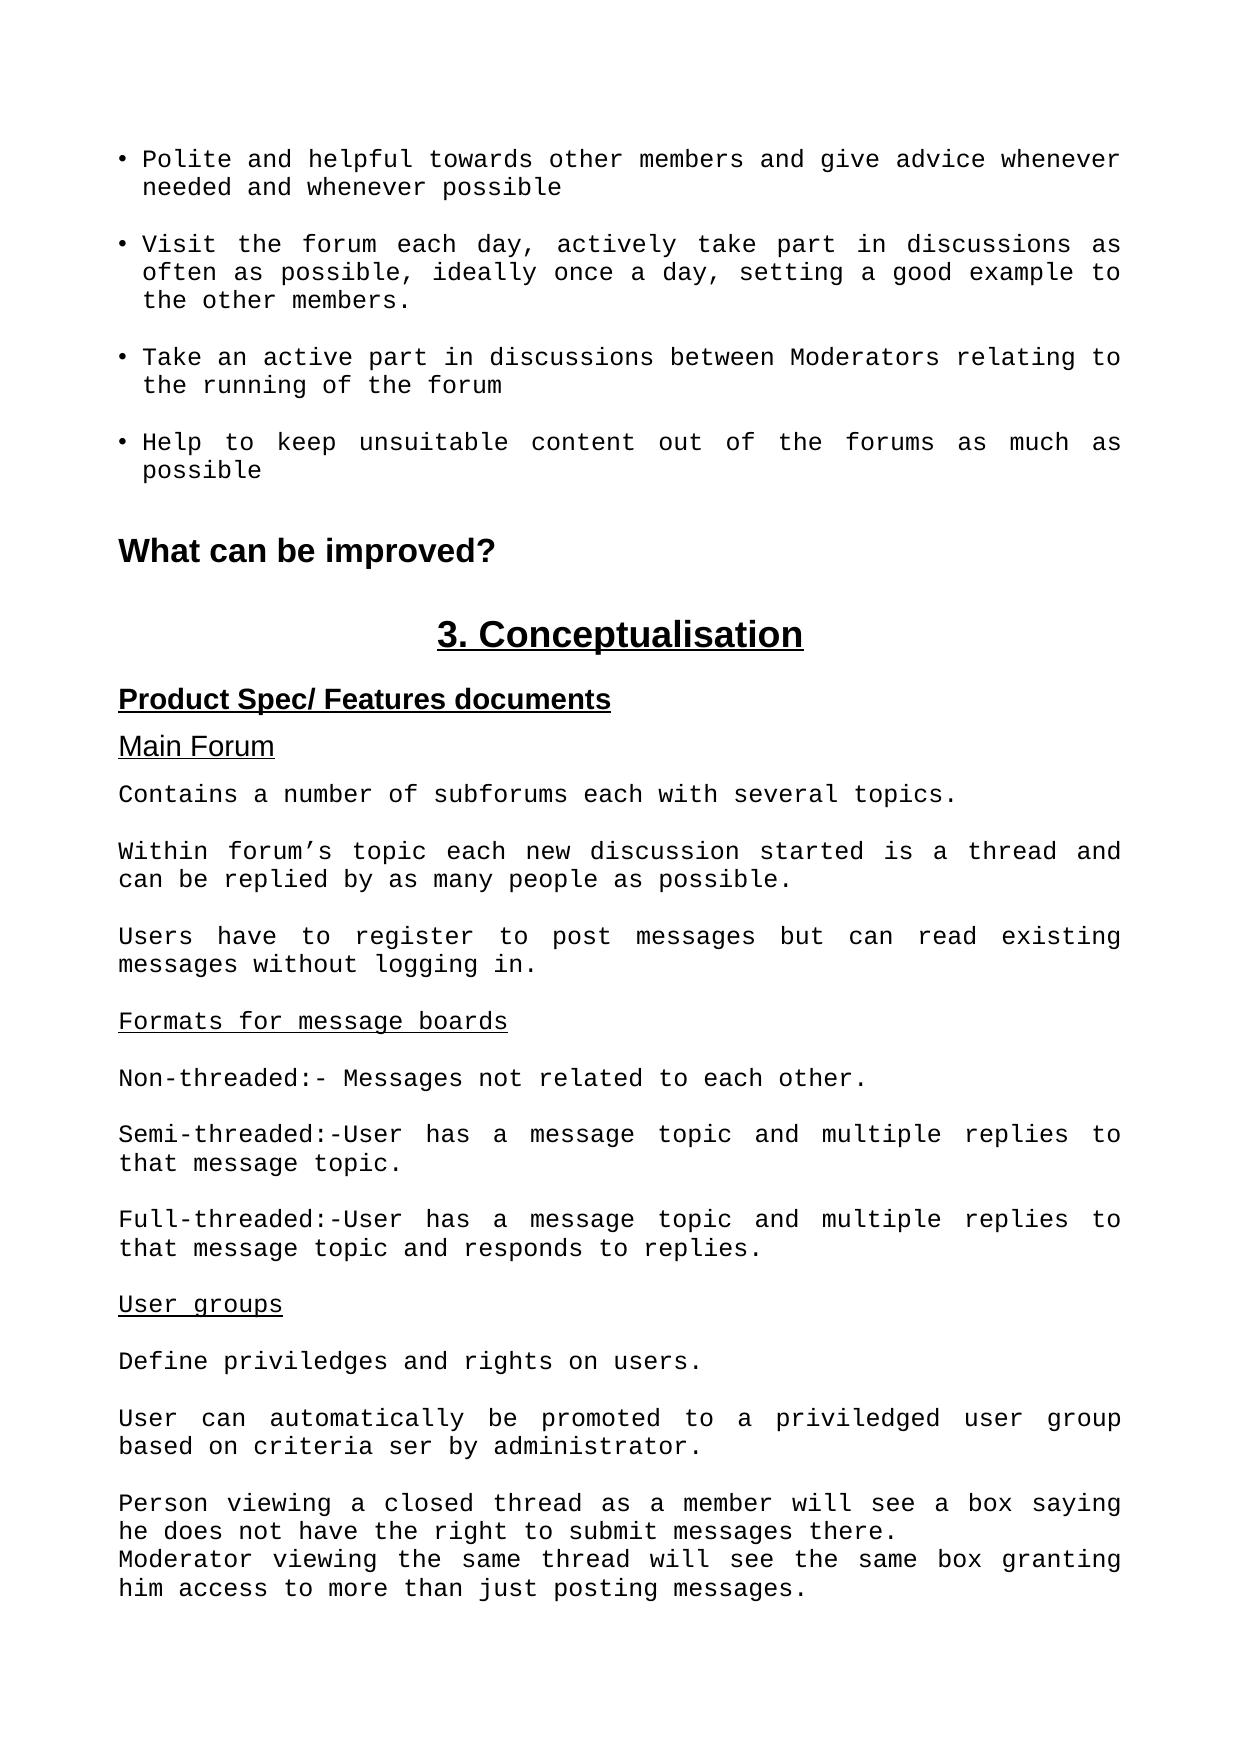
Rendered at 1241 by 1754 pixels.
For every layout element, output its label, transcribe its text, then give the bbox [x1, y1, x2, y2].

subtitle What can be improved? [118, 531, 1122, 569]
text Contains a number of subforums each with several topics. [118, 782, 1122, 810]
text Main Forum [118, 728, 1122, 762]
text Define priviledges and rights on users. [118, 1348, 1122, 1377]
text Moderator viewing the same thread will see the same box granting him access to more than just posting messages. [118, 1547, 1122, 1603]
text Full-threaded:-User has a message topic and multiple replies to that message topic and responds to replies. [118, 1207, 1122, 1263]
text Person viewing a closed thread as a member will see a box saying he does not have the right to submit messages there. [118, 1490, 1122, 1547]
text Non-threaded:- Messages not related to each other. [118, 1065, 1122, 1093]
text Formats for message boards [118, 1008, 1122, 1037]
text Users have to register to post messages but can read existing messages without logging in. [118, 923, 1122, 980]
list Take an active part in discussions between Moderators relating to the running of the forum [118, 345, 1122, 401]
text Within forum’s topic each new discussion started is a thread and can be replied by as many people as possible. [118, 838, 1122, 895]
text User can automatically be promoted to a priviledged user group based on criteria ser by administrator. [118, 1405, 1122, 1462]
list Help to keep unsuitable content out of the forums as much as possible [118, 430, 1122, 486]
subtitle Product Spec/ Features documents [118, 682, 1122, 716]
list Polite and helpful towards other members and give advice whenever needed and whenever possible [118, 146, 1122, 203]
text Semi-threaded:-User has a message topic and multiple replies to that message topic. [118, 1122, 1122, 1178]
subtitle 3. Conceptualisation [118, 612, 1122, 655]
text User groups [118, 1292, 1122, 1320]
list Visit the forum each day, actively take part in discussions as often as possible, ideally once a day, setting a good example to the other members. [118, 231, 1122, 316]
